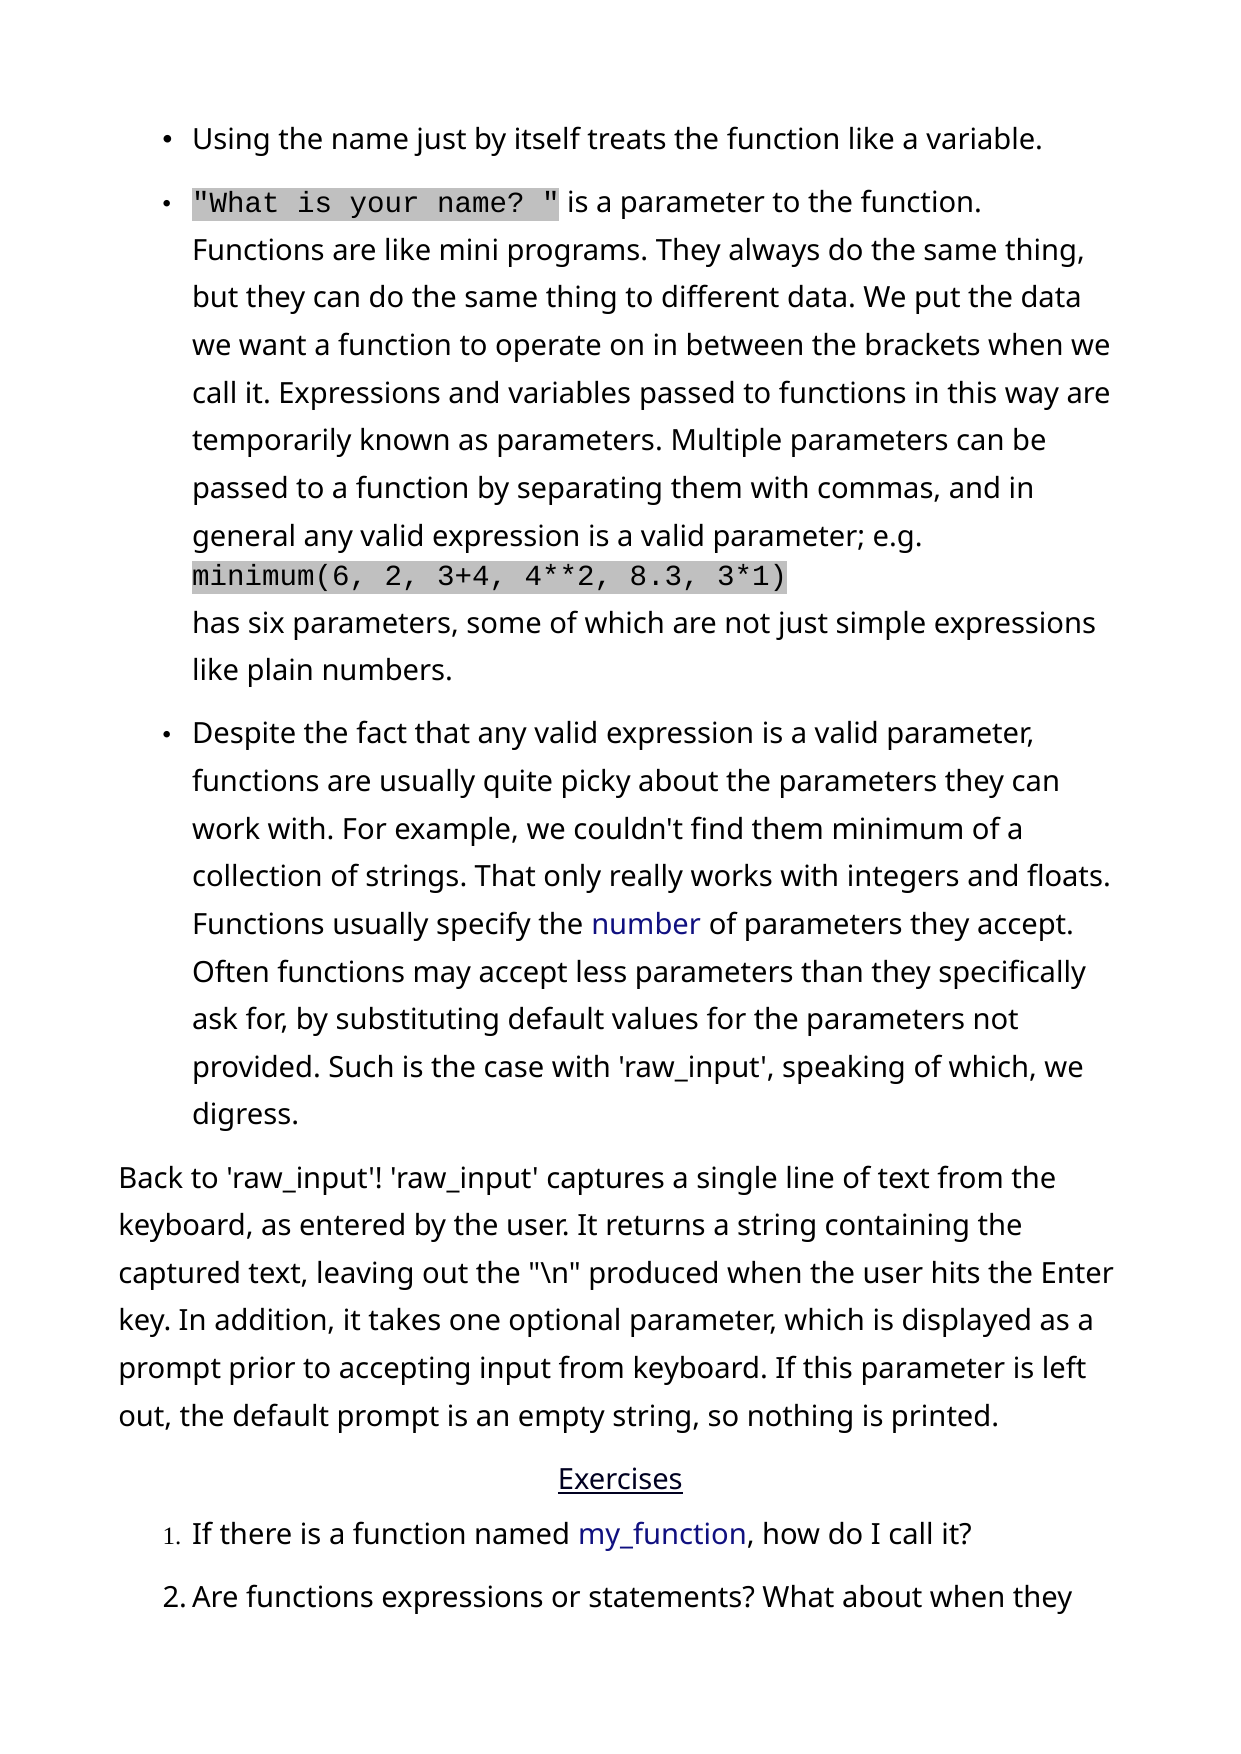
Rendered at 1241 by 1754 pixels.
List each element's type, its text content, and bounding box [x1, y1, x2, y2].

list If there is a function named my_function, how do I call it? [162, 1513, 1122, 1553]
list Despite the fact that any valid expression is a valid parameter, functions are usually quite picky about the parameters they can work with. For example, we couldn't find them minimum of a collection of strings. That only really works with integers and floats. Functions usually specify the number of parameters they accept. Often functions may accept less parameters than they specifically ask for, by substituting default values for the parameters not provided. Such is the case with 'raw_input', speaking of which, we digress. [162, 713, 1122, 1133]
list Are functions expressions or statements? What about when they [162, 1577, 1122, 1616]
list Using the name just by itself treats the function like a variable. [162, 118, 1122, 158]
list "What is your name? " is a parameter to the function. Functions are like mini programs. They always do the same thing, but they can do the same thing to different data. We put the data we want a function to operate on in between the brackets when we call it. Expressions and variables passed to functions in this way are temporarily known as parameters. Multiple parameters can be passed to a function by separating them with commas, and in general any valid expression is a valid parameter; e.g. minimum(6, 2, 3+4, 4**2, 8.3, 3*1) has six parameters, some of which are not just simple expressions like plain numbers. [162, 181, 1122, 689]
text Back to 'raw_input'! 'raw_input' captures a single line of text from the keyboard, as entered by the user. It returns a string containing the captured text, leaving out the "\n" produced when the user hits the Enter key. In addition, it takes one optional parameter, which is displayed as a prompt prior to accepting input from keyboard. If this parameter is left out, the default prompt is an empty string, so nothing is printed. [118, 1157, 1122, 1434]
subtitle Exercises [118, 1458, 1122, 1498]
